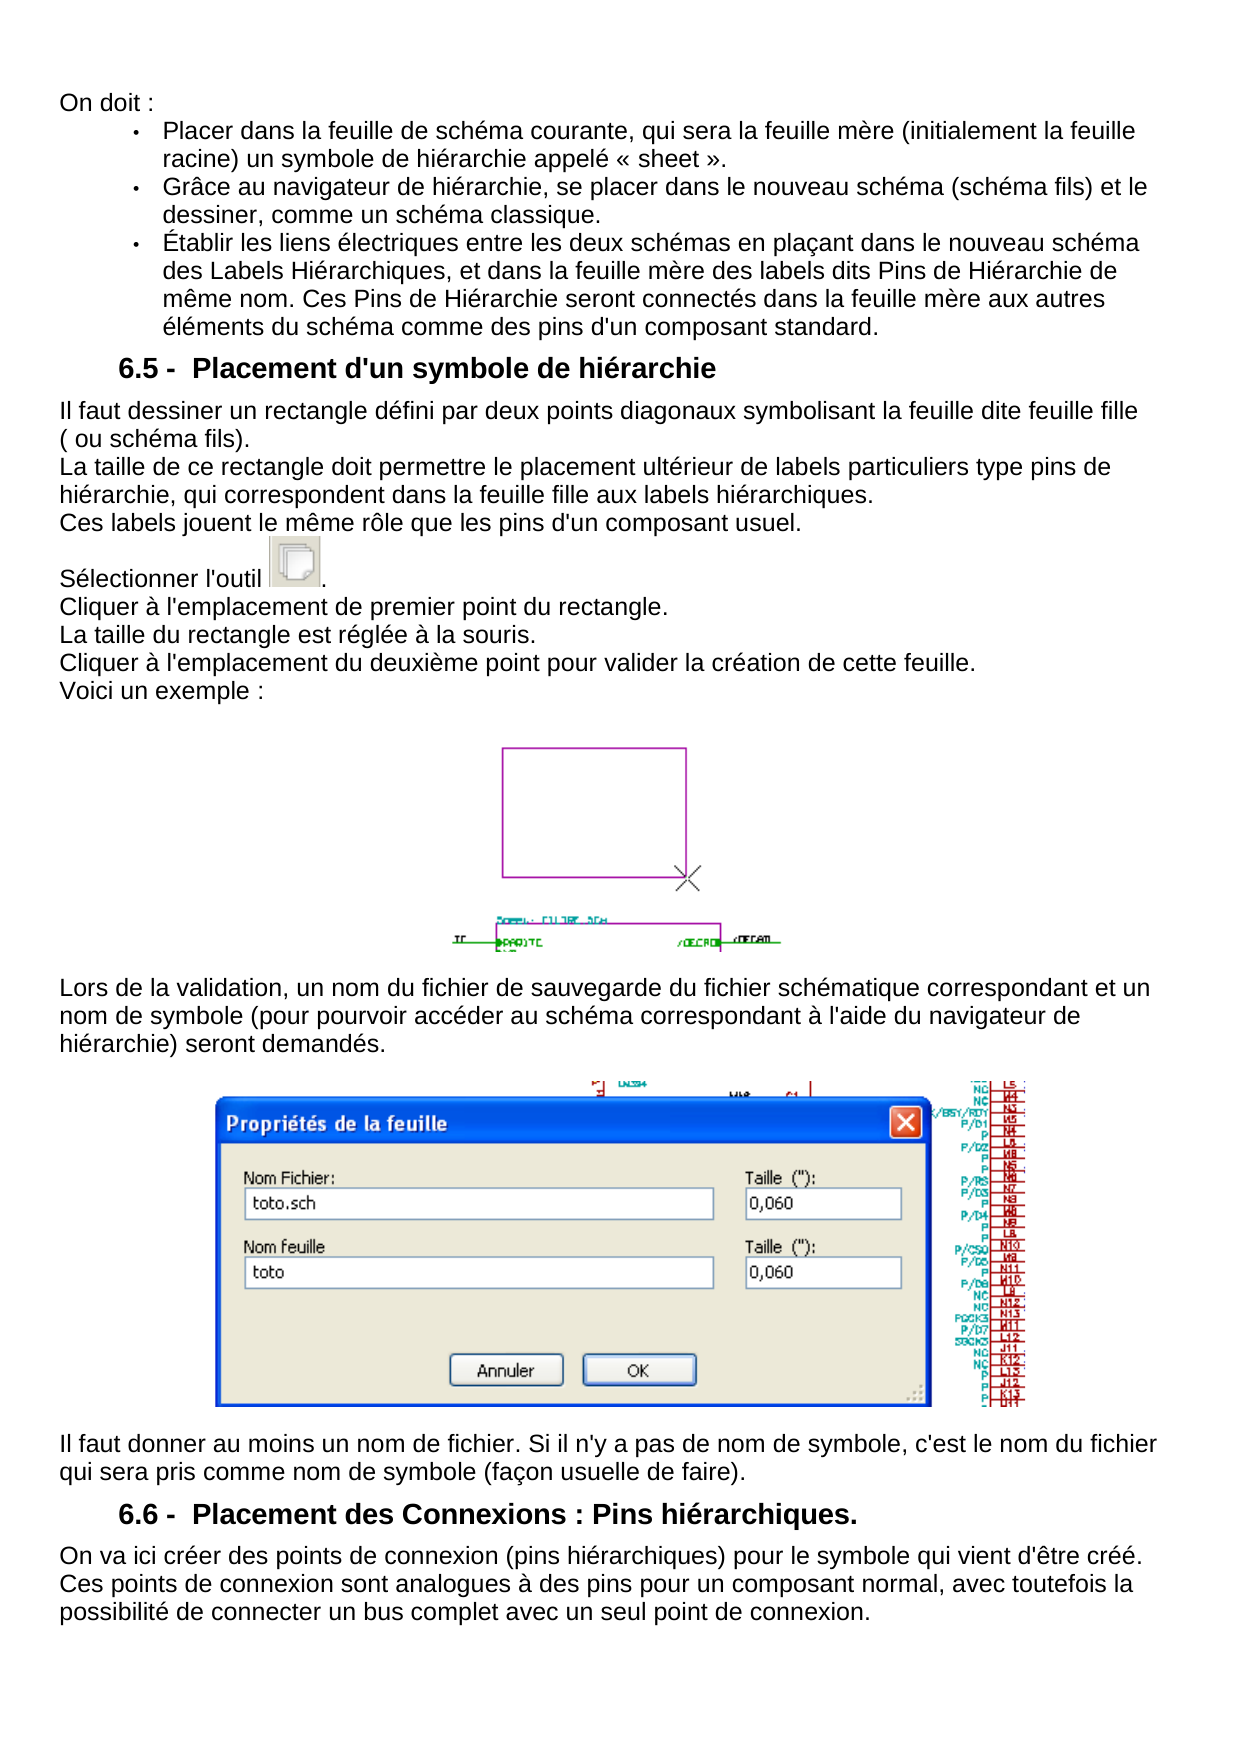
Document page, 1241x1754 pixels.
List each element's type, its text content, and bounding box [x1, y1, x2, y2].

list Placer dans la feuille de schéma courante, qui sera la feuille mère (initialement la feuille racine) un symbole de hiérarchie appelé « sheet ». [133, 117, 1181, 173]
subtitle Placement des Connexions : Pins hiérarchiques. [118, 1498, 1181, 1530]
list Grâce au navigateur de hiérarchie, se placer dans le nouveau schéma (schéma fils) et le dessiner, comme un schéma classique. [133, 173, 1181, 229]
text Voici un exemple : [59, 677, 1181, 705]
text On doit : [59, 88, 1181, 117]
text La taille de ce rectangle doit permettre le placement ultérieur de labels particuliers type pins de hiérarchie, qui correspondent dans la feuille fille aux labels hiérarchiques. [59, 453, 1181, 509]
subtitle Placement d'un symbole de hiérarchie [118, 352, 1181, 385]
text Cliquer à l'emplacement de premier point du rectangle. [59, 593, 1181, 621]
text La taille du rectangle est réglée à la souris. [59, 621, 1181, 649]
text Ces labels jouent le même rôle que les pins d'un composant usuel. [59, 509, 1181, 537]
text Ces points de connexion sont analogues à des pins pour un composant normal, avec toutefois la possibilité de connecter un bus complet avec un seul point de connexion. [59, 1570, 1181, 1626]
text On va ici créer des points de connexion (pins hiérarchiques) pour le symbole qui vient d'être créé. [59, 1542, 1181, 1570]
text Il faut donner au moins un nom de fichier. Si il n'y a pas de nom de symbole, c'est le nom du fichier qui sera pris comme nom de symbole (façon usuelle de faire). [59, 1430, 1181, 1486]
text Il faut dessiner un rectangle défini par deux points diagonaux symbolisant la feuille dite feuille fille ( ou schéma fils). [59, 397, 1181, 453]
text Sélectionner l'outil . [59, 537, 1181, 593]
picture [215, 1081, 1025, 1407]
list Établir les liens électriques entre les deux schémas en plaçant dans le nouveau schéma des Labels Hiérarchiques, et dans la feuille mère des labels dits Pins de Hiérarchie de même nom. Ces Pins de Hiérarchie seront connectés dans la feuille mère aux autres éléments du schéma comme des pins d'un composant standard. [133, 229, 1181, 341]
text Cliquer à l'emplacement du deuxième point pour valider la création de cette feuille. [59, 649, 1181, 677]
text Lors de la validation, un nom du fichier de sauvegarde du fichier schématique correspondant et un nom de symbole (pour pourvoir accéder au schéma correspondant à l'aide du navigateur de hiérarchie) seront demandés. [59, 974, 1181, 1058]
picture [269, 536, 321, 587]
